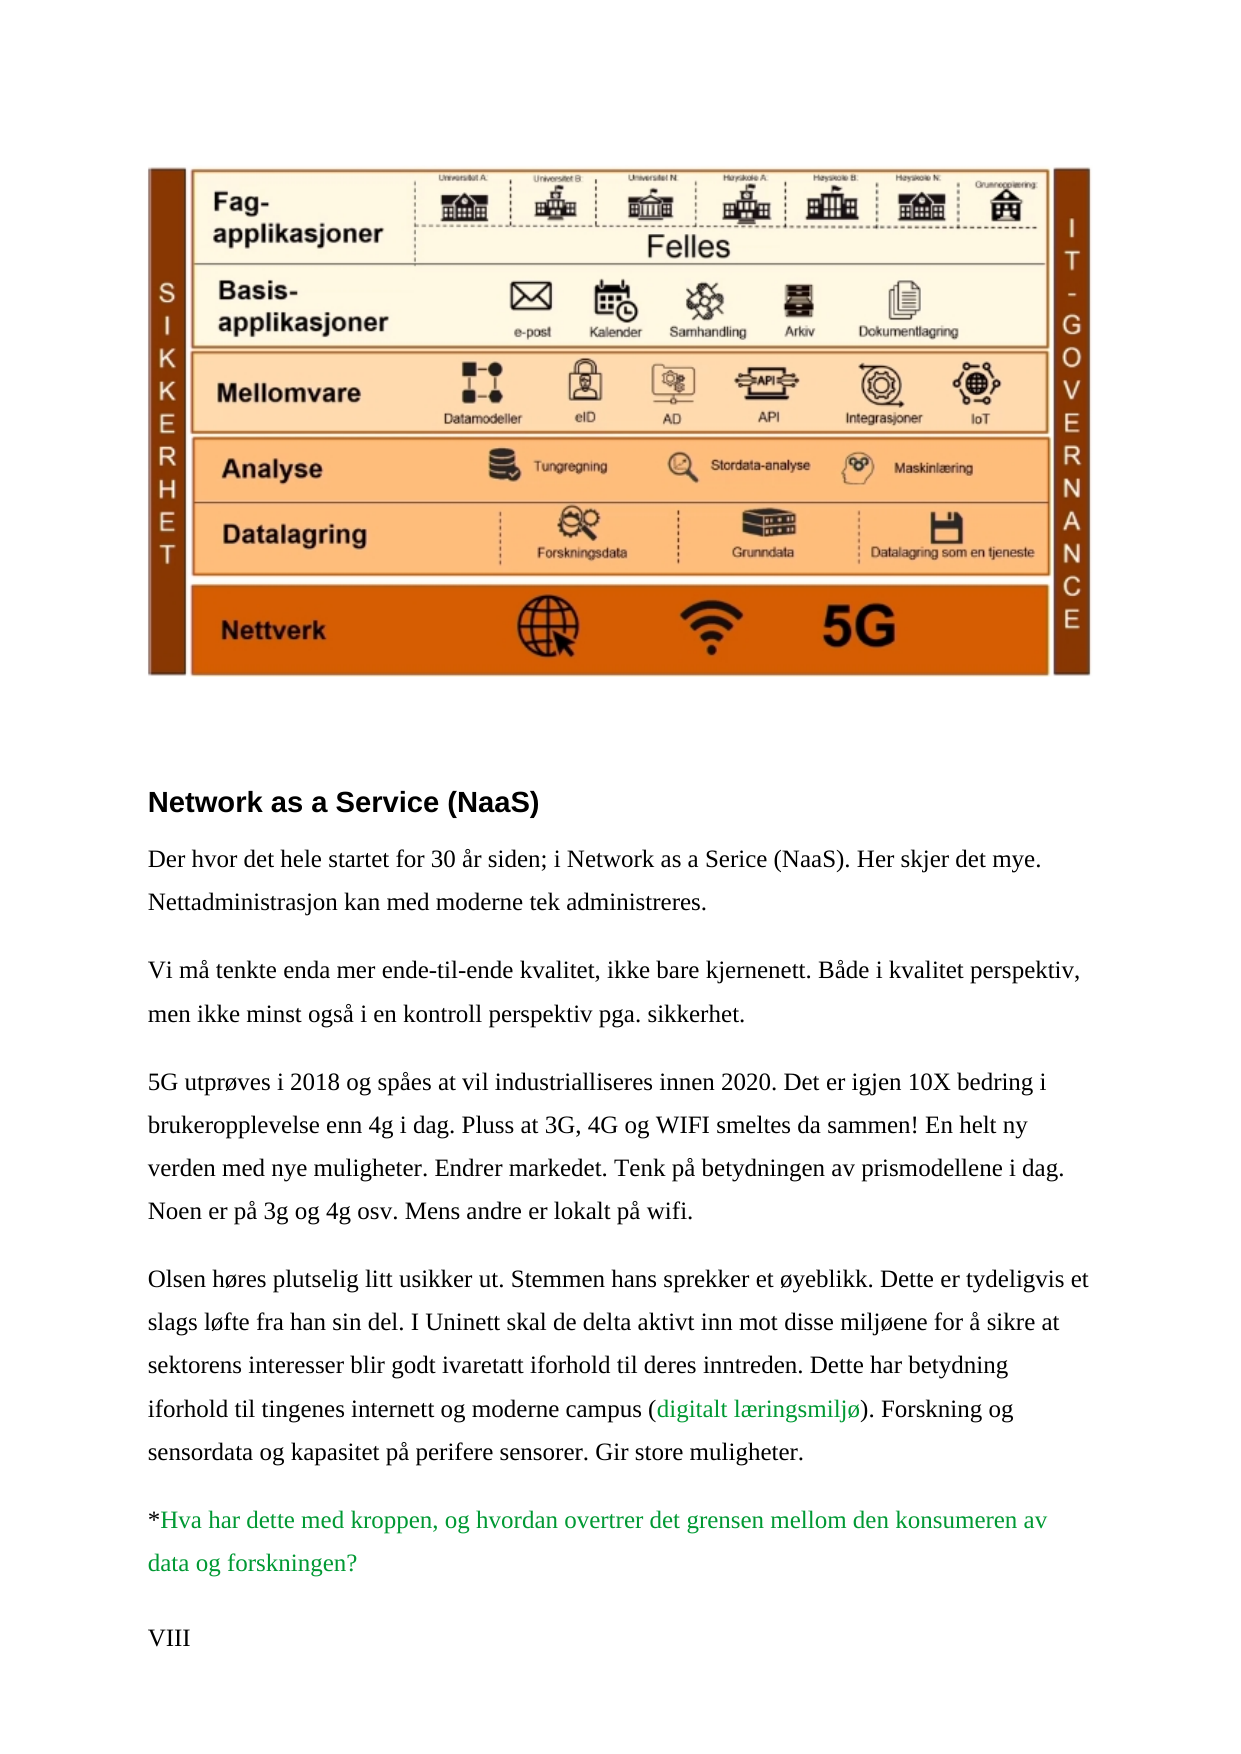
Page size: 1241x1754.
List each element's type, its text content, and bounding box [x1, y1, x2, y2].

text Vi må tenkte enda mer ende-til-ende kvalitet, ikke bare kjernenett. Både i kvalitet perspektiv, men ikke minst også i en kontroll perspektiv pga. sikkerhet. [148, 956, 1092, 1027]
text Der hvor det hele startet for 30 år siden; i Network as a Serice (NaaS). Her skjer det mye. Nettadministrasjon kan med moderne tek administreres. [148, 844, 1092, 916]
subtitle Network as a Service (NaaS) [148, 785, 1092, 818]
text Olsen høres plutselig litt usikker ut. Stemmen hans sprekker et øyeblikk. Dette er tydeligvis et slags løfte fra han sin del. I Uninett skal de delta aktivt inn mot disse miljøene for å sikre at sektorens interesser blir godt ivaretatt iforhold til deres inntreden. Dette har betydning iforhold til tingenes internett og moderne campus (digitalt læringsmiljø). Forskning og sensordata og kapasitet på perifere sensorer. Gir store muligheter. [148, 1264, 1092, 1466]
picture [147, 165, 1093, 677]
text 5G utprøves i 2018 og spåes at vil industrialliseres innen 2020. Det er igjen 10X bedring i brukeropplevelse enn 4g i dag. Pluss at 3G, 4G og WIFI smeltes da sammen! En helt ny verden med nye muligheter. Endrer markedet. Tenk på betydningen av prismodellene i dag. Noen er på 3g og 4g osv. Mens andre er lokalt på wifi. [148, 1067, 1092, 1225]
text *Hva har dette med kroppen, og hvordan overtrer det grensen mellom den konsumeren av data og forskningen? [148, 1505, 1092, 1577]
